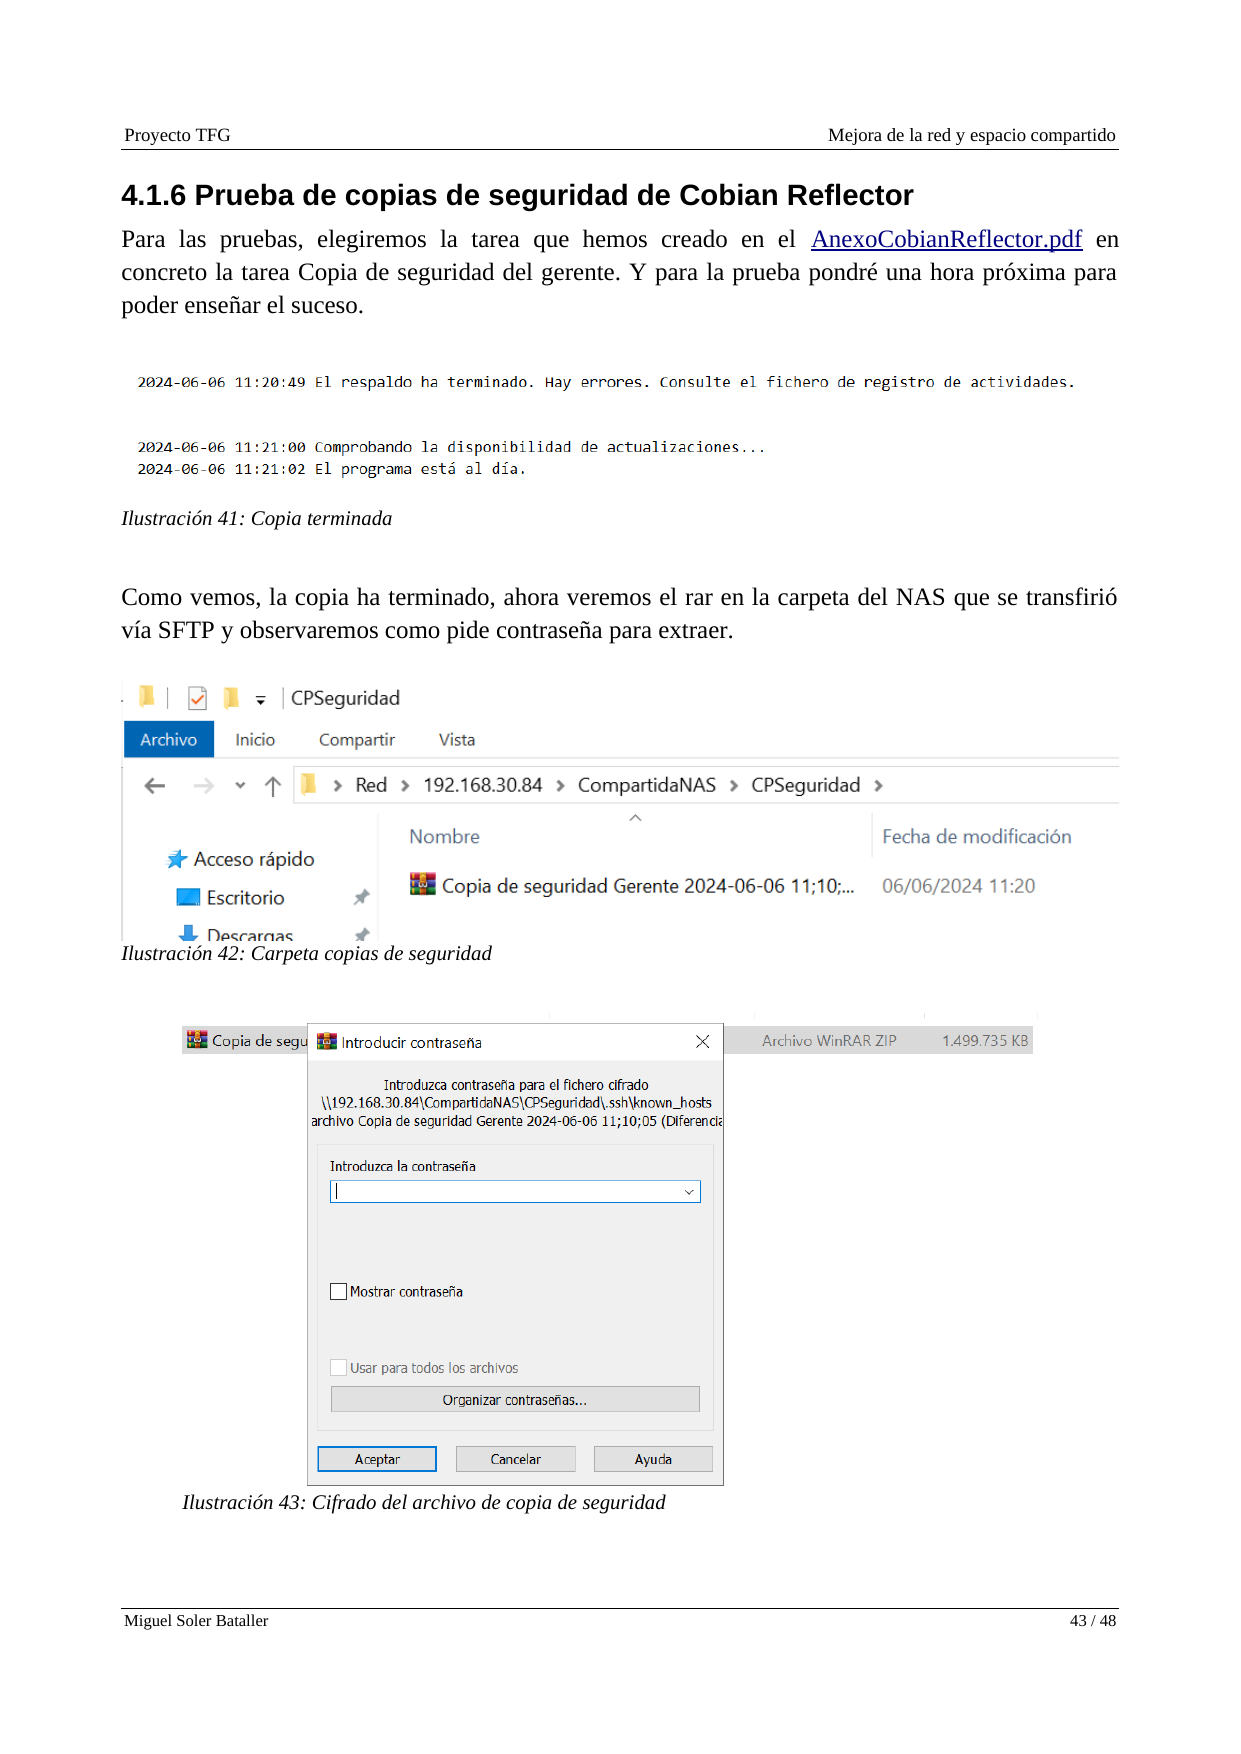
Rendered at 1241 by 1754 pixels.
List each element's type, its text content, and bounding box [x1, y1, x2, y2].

text Ilustración 42: Carpeta copias de seguridad [121, 941, 1119, 964]
picture [182, 1013, 1059, 1490]
picture [121, 350, 1120, 507]
subtitle 4.1.6 Prueba de copias de seguridad de Cobian Reflector [121, 178, 1119, 212]
text [121, 667, 1119, 679]
text Ilustración 43: Cifrado del archivo de copia de seguridad [182, 1490, 1058, 1514]
text Ilustración 41: Copia terminada [121, 507, 1119, 530]
picture [121, 679, 1120, 941]
text Para las pruebas, elegiremos la tarea que hemos creado en el AnexoCobianReflector.pdf en concreto la tarea Copia de seguridad del gerente. Y para la prueba pondré una hora próxima para poder enseñar el suceso. [121, 224, 1119, 319]
text Como vemos, la copia ha terminado, ahora veremos el rar en la carpeta del NAS que se transfirió vía SFTP y observaremos como pide contraseña para extraer. [121, 582, 1119, 644]
